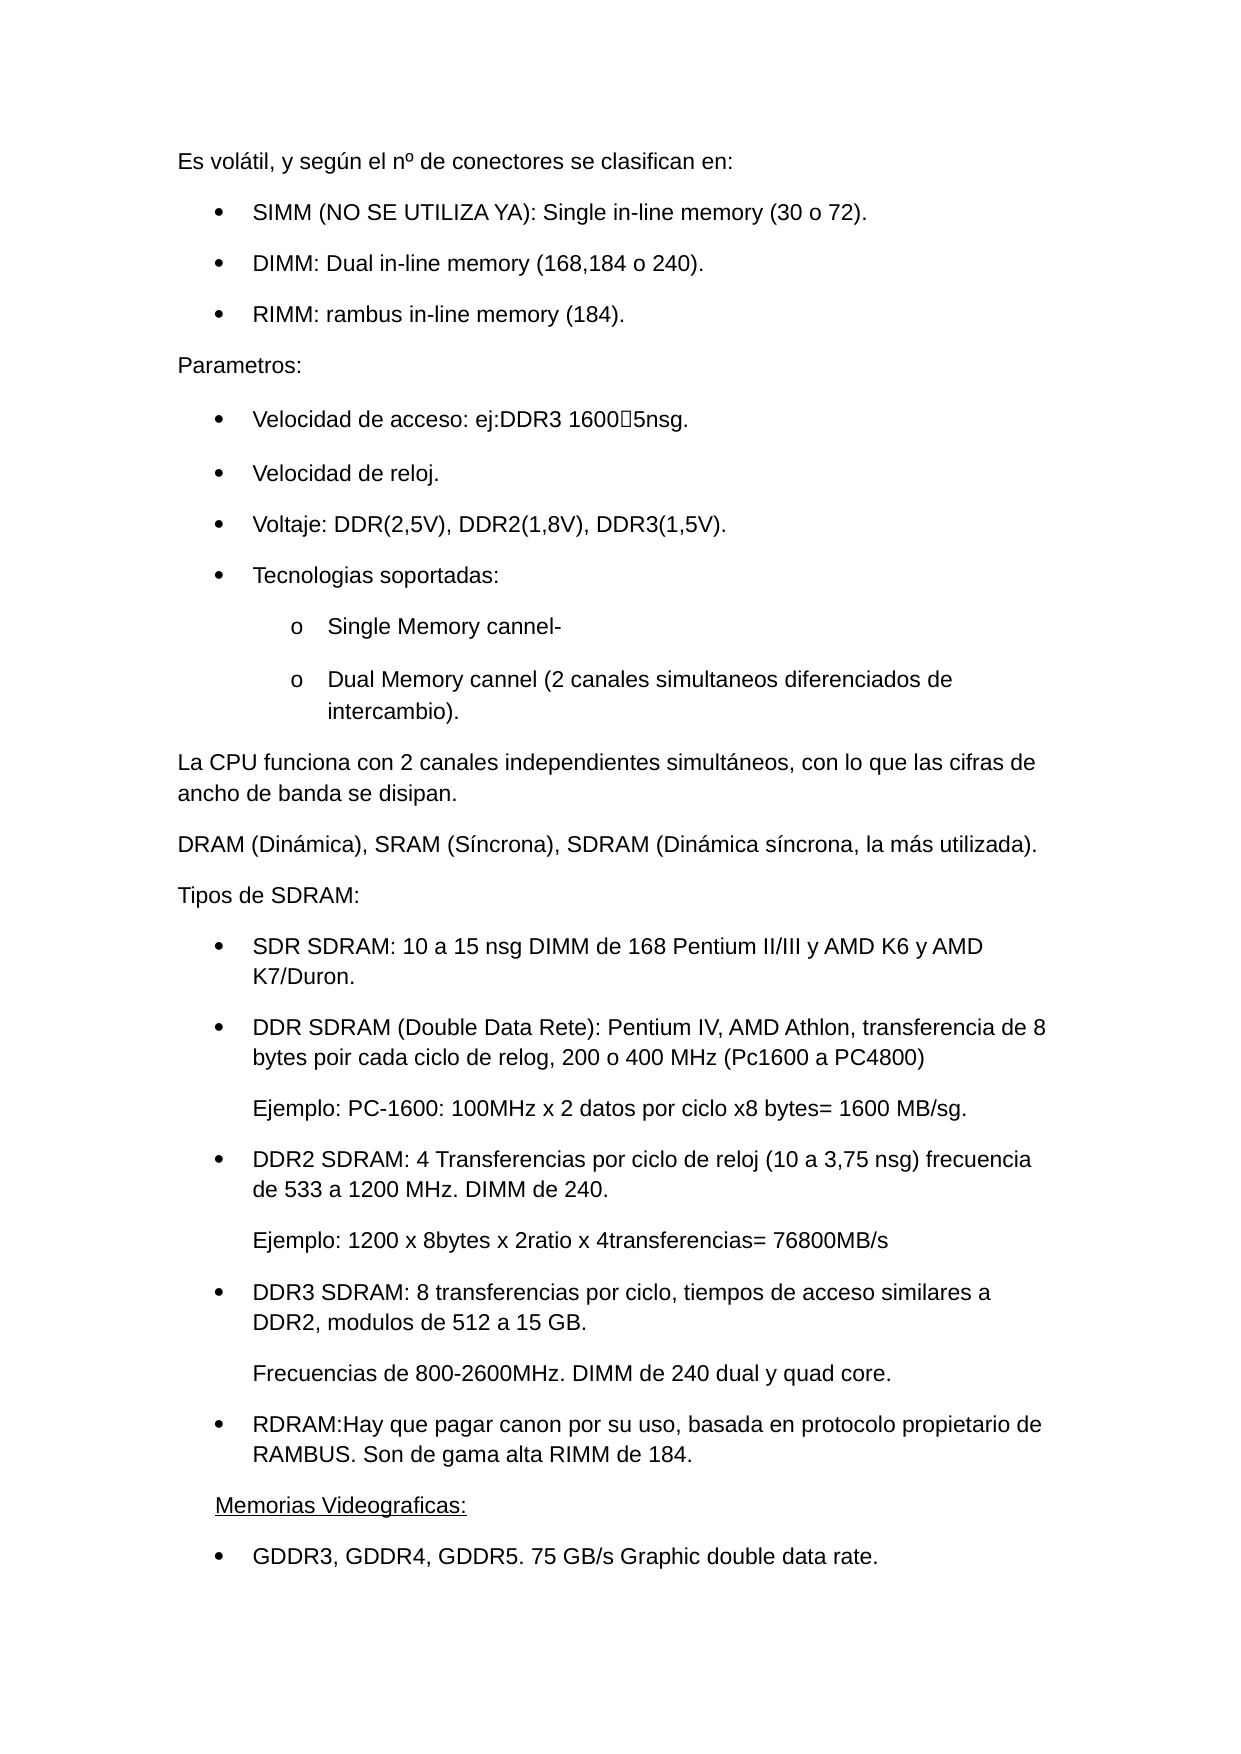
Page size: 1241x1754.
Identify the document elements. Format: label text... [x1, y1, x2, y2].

list Frecuencias de 800-2600MHz. DIMM de 240 dual y quad core. [252, 1360, 1063, 1386]
list Voltaje: DDR(2,5V), DDR2(1,8V), DDR3(1,5V). [215, 511, 1063, 537]
list DDR SDRAM (Double Data Rete): Pentium IV, AMD Athlon, transferencia de 8 bytes poir cada ciclo de relog, 200 o 400 MHz (Pc1600 a PC4800) [215, 1014, 1063, 1070]
text La CPU funciona con 2 canales independientes simultáneos, con lo que las cifras de ancho de banda se disipan. [177, 749, 1063, 806]
list DDR3 SDRAM: 8 transferencias por ciclo, tiempos de acceso similares a DDR2, modulos de 512 a 15 GB. [215, 1278, 1063, 1335]
list RIMM: rambus in-line memory (184). [215, 301, 1063, 327]
list RDRAM:Hay que pagar canon por su uso, basada en protocolo propietario de RAMBUS. Son de gama alta RIMM de 184. [215, 1411, 1063, 1467]
list Ejemplo: PC-1600: 100MHz x 2 datos por ciclo x8 bytes= 1600 MB/sg. [252, 1095, 1063, 1121]
text DRAM (Dinámica), SRAM (Síncrona), SDRAM (Dinámica síncrona, la más utilizada). [177, 831, 1063, 857]
list Velocidad de acceso: ej:DDR3 16005nsg. [215, 403, 1063, 434]
text Parametros: [177, 352, 1063, 378]
list Tecnologias soportadas: [215, 562, 1063, 588]
list SDR SDRAM: 10 a 15 nsg DIMM de 168 Pentium II/III y AMD K6 y AMD K7/Duron. [215, 933, 1063, 989]
list Ejemplo: 1200 x 8bytes x 2ratio x 4transferencias= 76800MB/s [252, 1227, 1063, 1254]
list Single Memory cannel- [290, 613, 1063, 641]
list Velocidad de reloj. [215, 459, 1063, 486]
text Tipos de SDRAM: [177, 882, 1063, 908]
list Dual Memory cannel (2 canales simultaneos diferenciados de intercambio). [290, 666, 1063, 724]
list SIMM (NO SE UTILIZA YA): Single in-line memory (30 o 72). [215, 199, 1063, 225]
list DDR2 SDRAM: 4 Transferencias por ciclo de reloj (10 a 3,75 nsg) frecuencia de 533 a 1200 MHz. DIMM de 240. [215, 1146, 1063, 1203]
text Memorias Videograficas: [215, 1492, 1063, 1518]
list GDDR3, GDDR4, GDDR5. 75 GB/s Graphic double data rate. [215, 1543, 1063, 1569]
list DIMM: Dual in-line memory (168,184 o 240). [215, 250, 1063, 276]
text Es volátil, y según el nº de conectores se clasifican en: [177, 148, 1063, 174]
